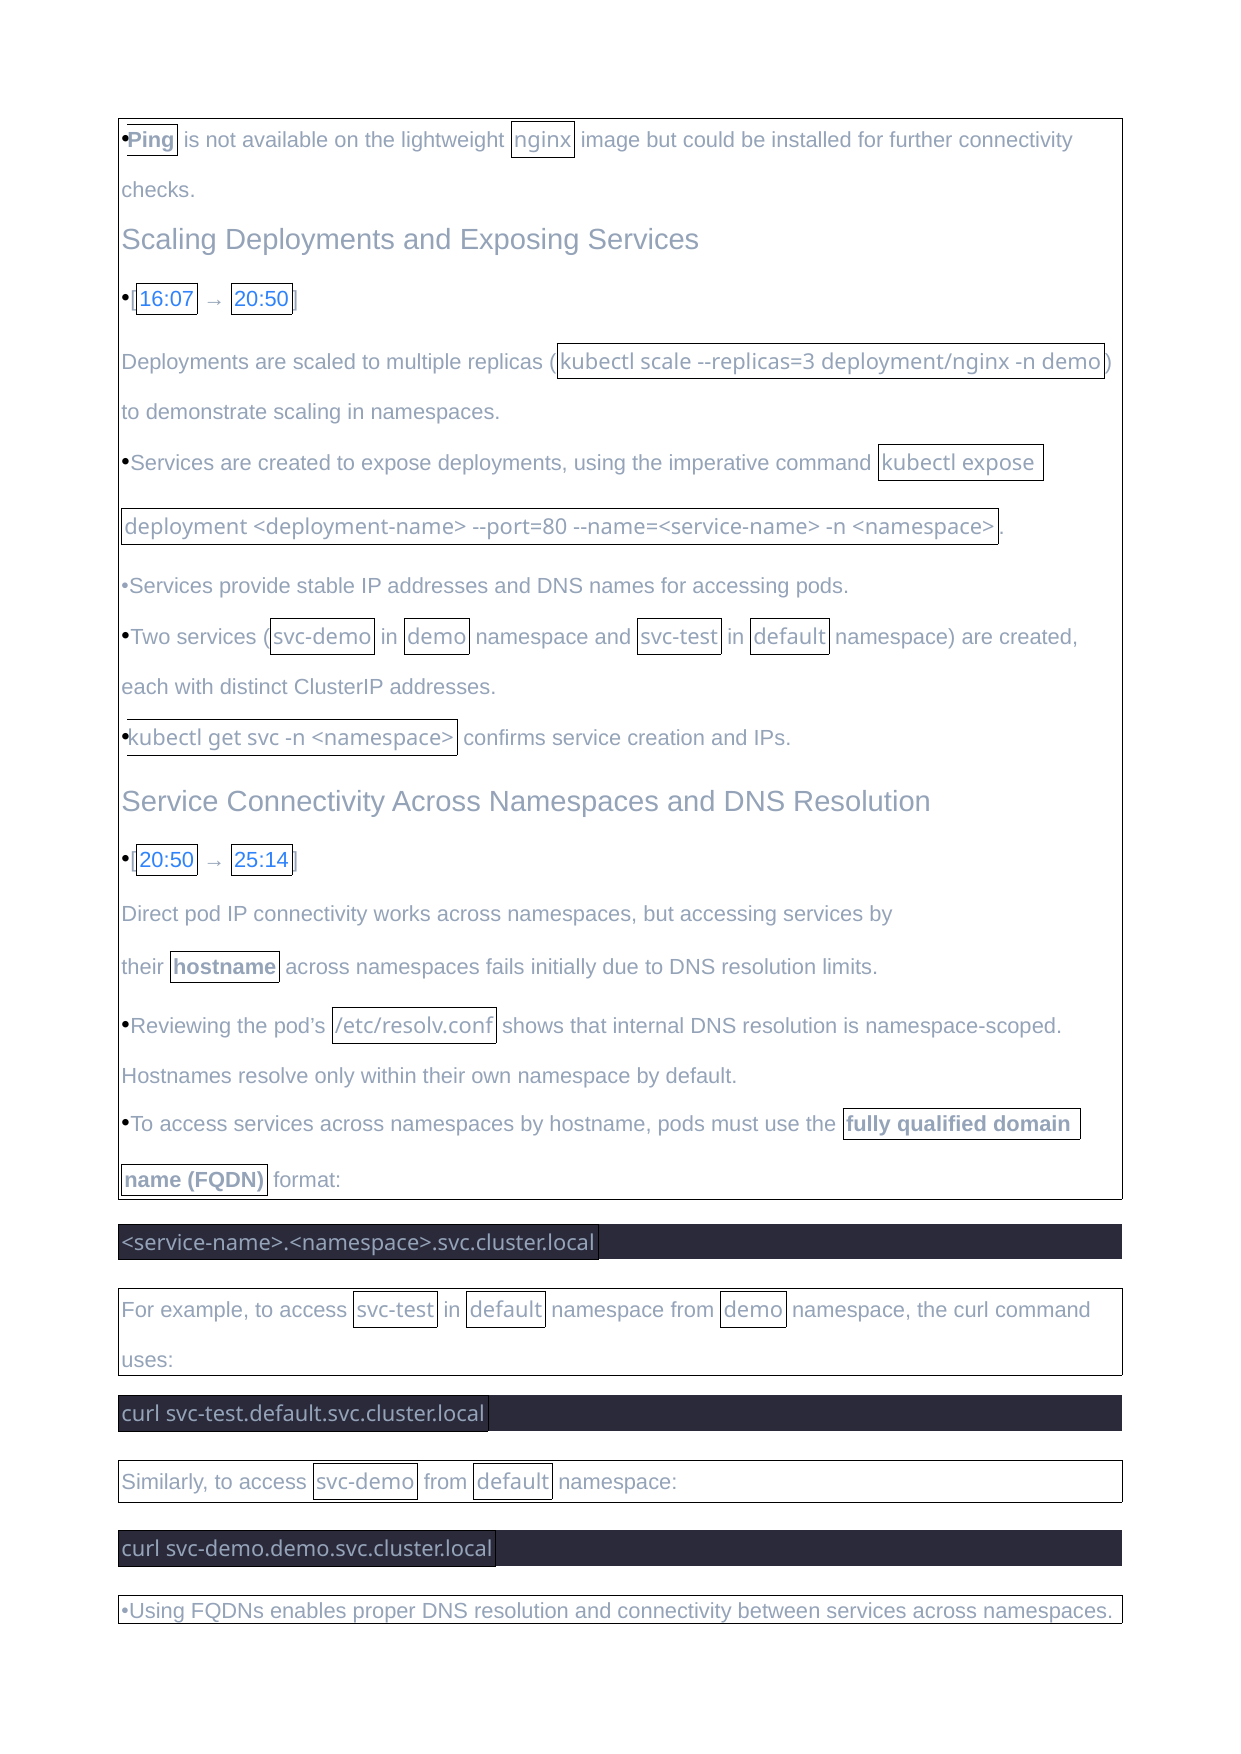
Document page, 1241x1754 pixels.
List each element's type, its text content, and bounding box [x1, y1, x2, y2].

list curl svc-test.default.svc.cluster.local [119, 1396, 488, 1431]
list Two services (svc-demo in demo namespace and svc-test in default namespace) are created, each with distinct ClusterIP addresses. [119, 615, 1122, 699]
list To access services across namespaces by hostname, pods must use the fully qualified domain name (FQDN) format: [119, 1105, 1122, 1199]
list For example, to access svc-test in default namespace from demo namespace, the curl command uses: [119, 1289, 1122, 1375]
list <service-name>.<namespace>.svc.cluster.local [119, 1225, 598, 1259]
list Ping is not available on the lightweight nginx image but could be installed for further connectivity checks. [119, 119, 1122, 202]
list Similarly, to access svc-demo from default namespace: [119, 1461, 1122, 1502]
list [489, 1395, 1122, 1431]
subtitle Scaling Deployments and Exposing Services [119, 219, 1122, 256]
list Services provide stable IP addresses and DNS names for accessing pods. [119, 570, 1122, 598]
list curl svc-demo.demo.svc.cluster.local [119, 1531, 495, 1566]
list Services are created to expose deployments, using the imperative command kubectl expose deployment <deployment-name> --port=80 --name=<service-name> -n <namespace>. [119, 441, 1122, 544]
list Using FQDNs enables proper DNS resolution and connectivity between services across namespaces. [119, 1596, 1122, 1623]
list [16:07 → 20:50] Deployments are scaled to multiple replicas (kubectl scale --replicas=3 deployment/nginx -n demo) to demonstrate scaling in namespaces. [119, 280, 1122, 424]
list [496, 1530, 1122, 1566]
list [599, 1224, 1122, 1259]
list Reviewing the pod’s /etc/resolv.conf shows that internal DNS resolution is namespace-scoped. Hostnames resolve only within their own namespace by default. [119, 1004, 1122, 1088]
list kubectl get svc -n <namespace> confirms service creation and IPs. [119, 716, 1122, 755]
list [20:50 → 25:14] Direct pod IP connectivity works across namespaces, but accessing services by their hostname across namespaces fails initially due to DNS resolution limits. [119, 841, 1122, 982]
subtitle Service Connectivity Across Namespaces and DNS Resolution [119, 781, 1122, 817]
